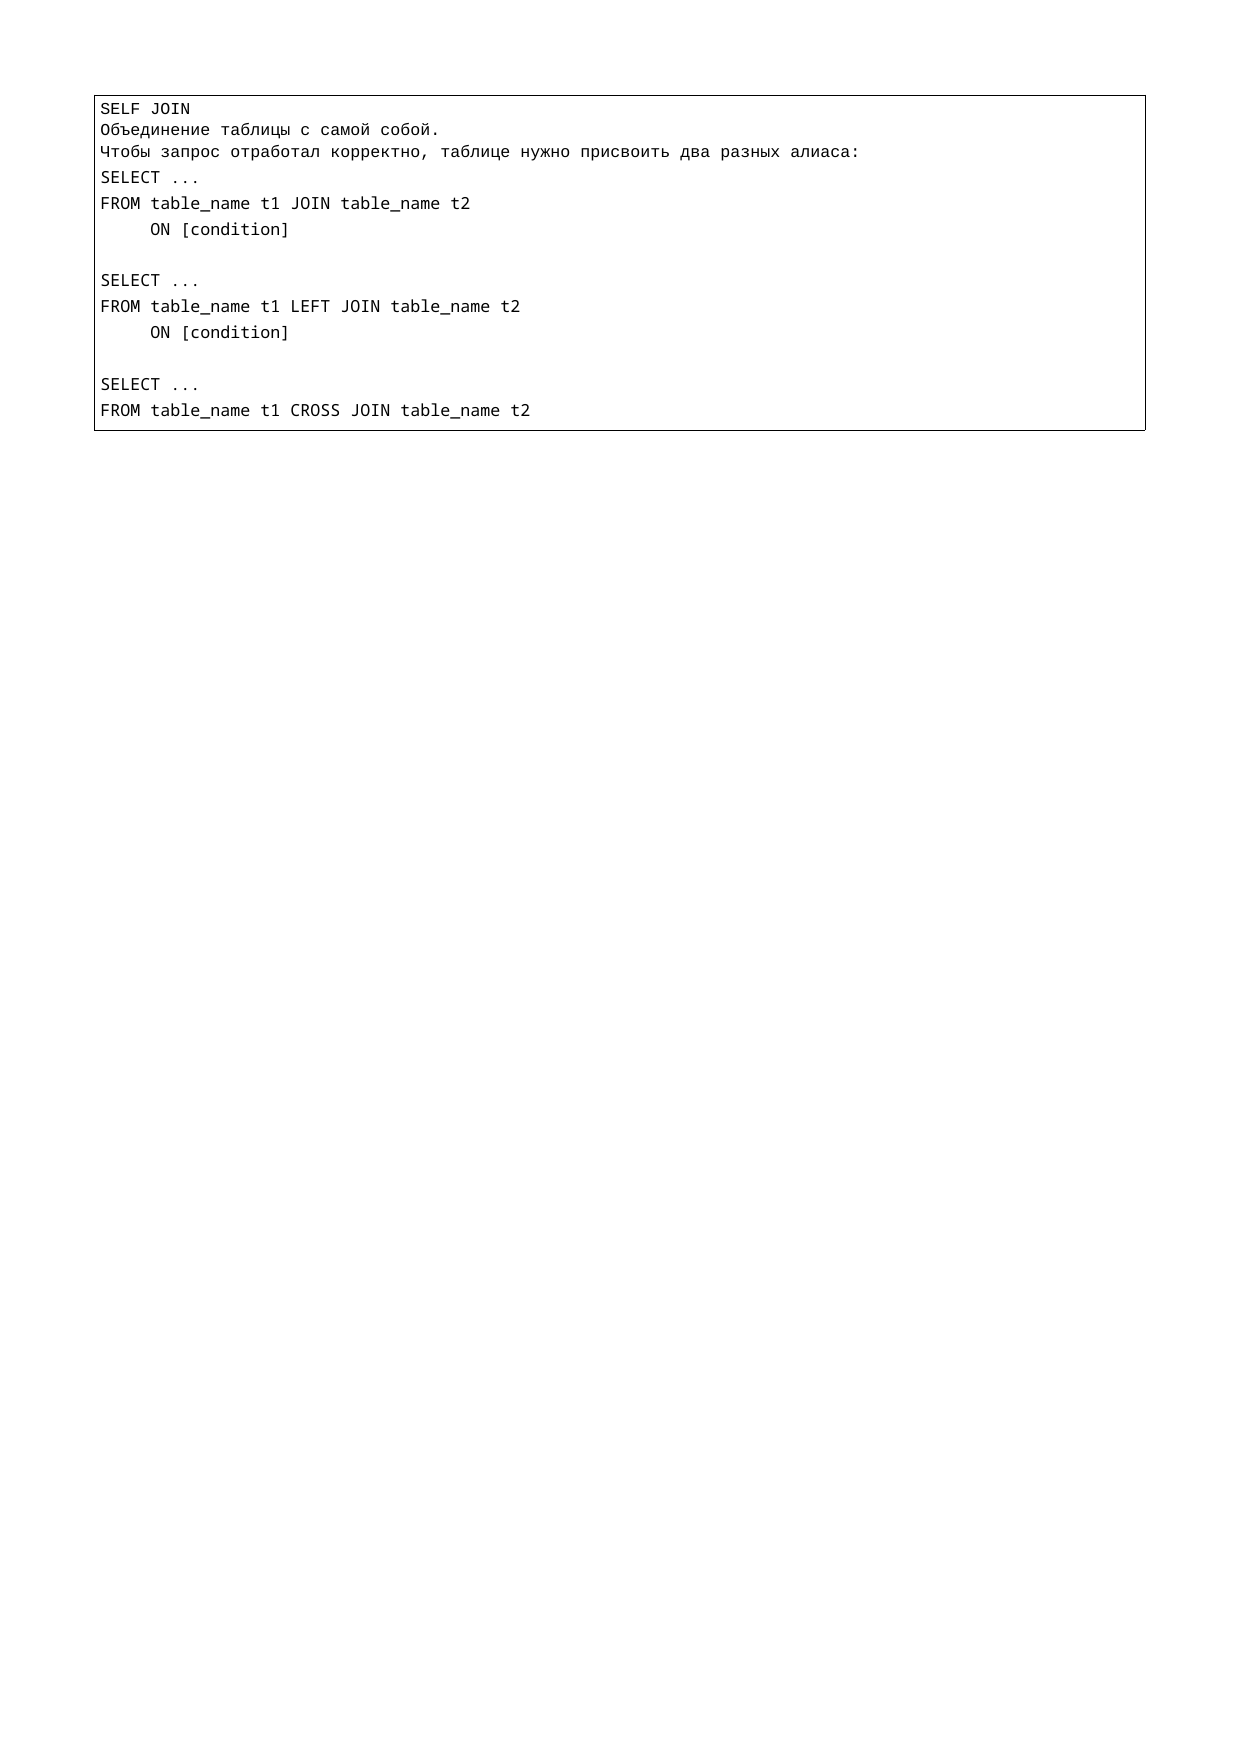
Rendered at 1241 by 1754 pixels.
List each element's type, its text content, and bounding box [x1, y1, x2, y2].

table_cell SELF JOIN Объединение таблицы с самой собой. Чтобы запрос отработал корректно, таблице нужно присвоить два разных алиаса: SELECT ... FROM table_name t1 JOIN table_name t2 ON [condition] SELECT ... FROM table_name t1 LEFT JOIN table_name t2 ON [condition] SELECT ... FROM table_name t1 CROSS JOIN table_name t2 [95, 96, 1145, 430]
